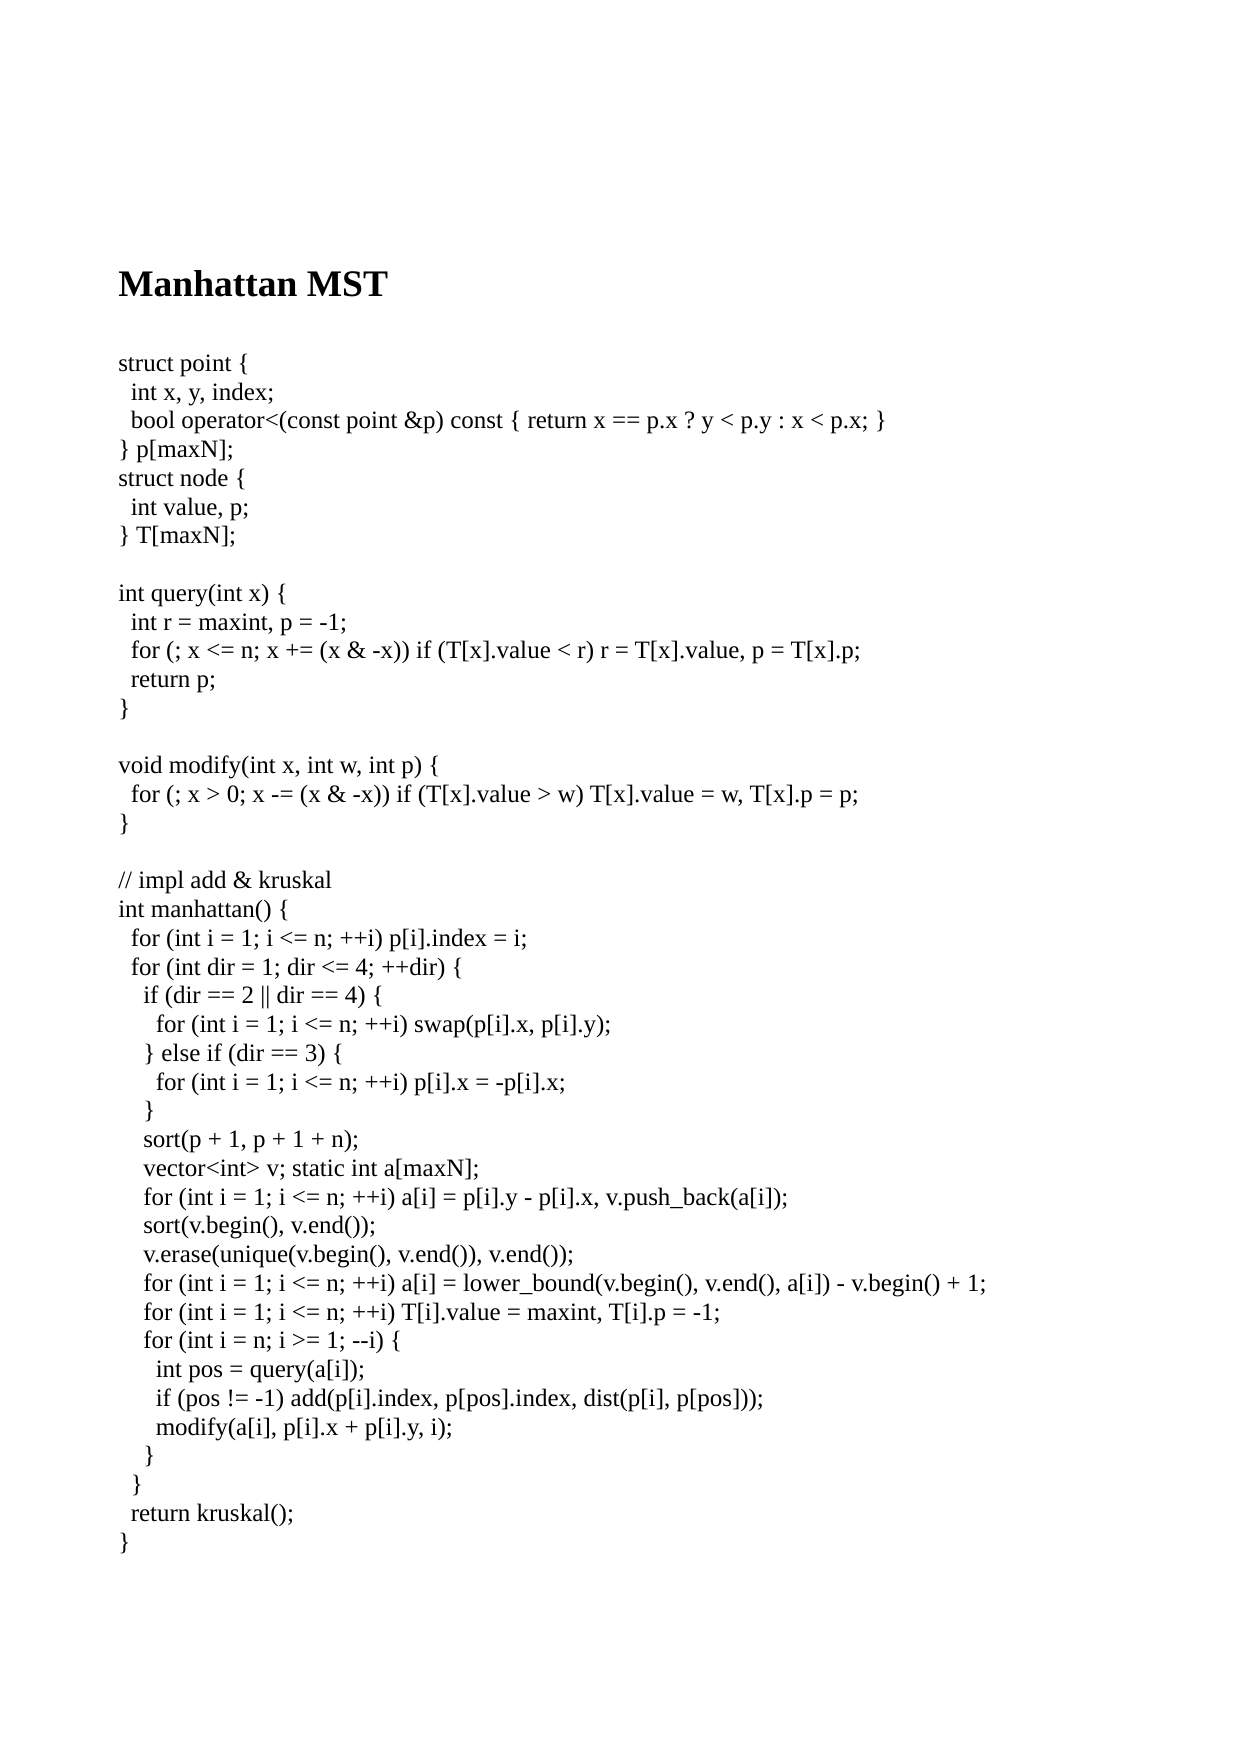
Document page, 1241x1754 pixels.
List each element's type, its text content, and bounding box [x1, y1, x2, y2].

text int r = maxint, p = -1; [118, 607, 1122, 636]
text sort(p + 1, p + 1 + n); [118, 1124, 1122, 1153]
text } T[maxN]; [118, 521, 1122, 549]
text for (int i = 1; i <= n; ++i) swap(p[i].x, p[i].y); [118, 1009, 1122, 1038]
text } [118, 1469, 1122, 1498]
text sort(v.begin(), v.end()); [118, 1211, 1122, 1239]
text void modify(int x, int w, int p) { [118, 751, 1122, 779]
text if (dir == 2 || dir == 4) { [118, 981, 1122, 1009]
text for (int i = 1; i <= n; ++i) p[i].x = -p[i].x; [118, 1067, 1122, 1096]
text for (; x > 0; x -= (x & -x)) if (T[x].value > w) T[x].value = w, T[x].p = p; [118, 779, 1122, 808]
text struct node { [118, 463, 1122, 492]
text for (int i = n; i >= 1; --i) { [118, 1326, 1122, 1354]
text } [118, 1441, 1122, 1469]
text } p[maxN]; [118, 434, 1122, 463]
text if (pos != -1) add(p[i].index, p[pos].index, dist(p[i], p[pos])); [118, 1383, 1122, 1412]
text int manhattan() { [118, 894, 1122, 923]
text } [118, 1096, 1122, 1124]
text return kruskal(); [118, 1498, 1122, 1527]
text for (int i = 1; i <= n; ++i) p[i].index = i; [118, 923, 1122, 952]
text } [118, 1527, 1122, 1556]
text } [118, 693, 1122, 722]
text bool operator<(const point &p) const { return x == p.x ? y < p.y : x < p.x; } [118, 406, 1122, 434]
text for (int i = 1; i <= n; ++i) a[i] = p[i].y - p[i].x, v.push_back(a[i]); [118, 1182, 1122, 1211]
text return p; [118, 664, 1122, 693]
text for (int dir = 1; dir <= 4; ++dir) { [118, 952, 1122, 981]
text struct point { [118, 348, 1122, 377]
text int x, y, index; [118, 377, 1122, 406]
text int value, p; [118, 492, 1122, 521]
text for (; x <= n; x += (x & -x)) if (T[x].value < r) r = T[x].value, p = T[x].p; [118, 636, 1122, 664]
text // impl add & kruskal [118, 866, 1122, 894]
text } [118, 808, 1122, 837]
text } else if (dir == 3) { [118, 1038, 1122, 1067]
text v.erase(unique(v.begin(), v.end()), v.end()); [118, 1239, 1122, 1268]
text int pos = query(a[i]); [118, 1354, 1122, 1383]
text modify(a[i], p[i].x + p[i].y, i); [118, 1412, 1122, 1441]
text Manhattan MST [118, 262, 1122, 305]
text for (int i = 1; i <= n; ++i) a[i] = lower_bound(v.begin(), v.end(), a[i]) - v.begin() + 1; [118, 1268, 1122, 1297]
text int query(int x) { [118, 578, 1122, 607]
text vector<int> v; static int a[maxN]; [118, 1153, 1122, 1182]
text for (int i = 1; i <= n; ++i) T[i].value = maxint, T[i].p = -1; [118, 1297, 1122, 1326]
